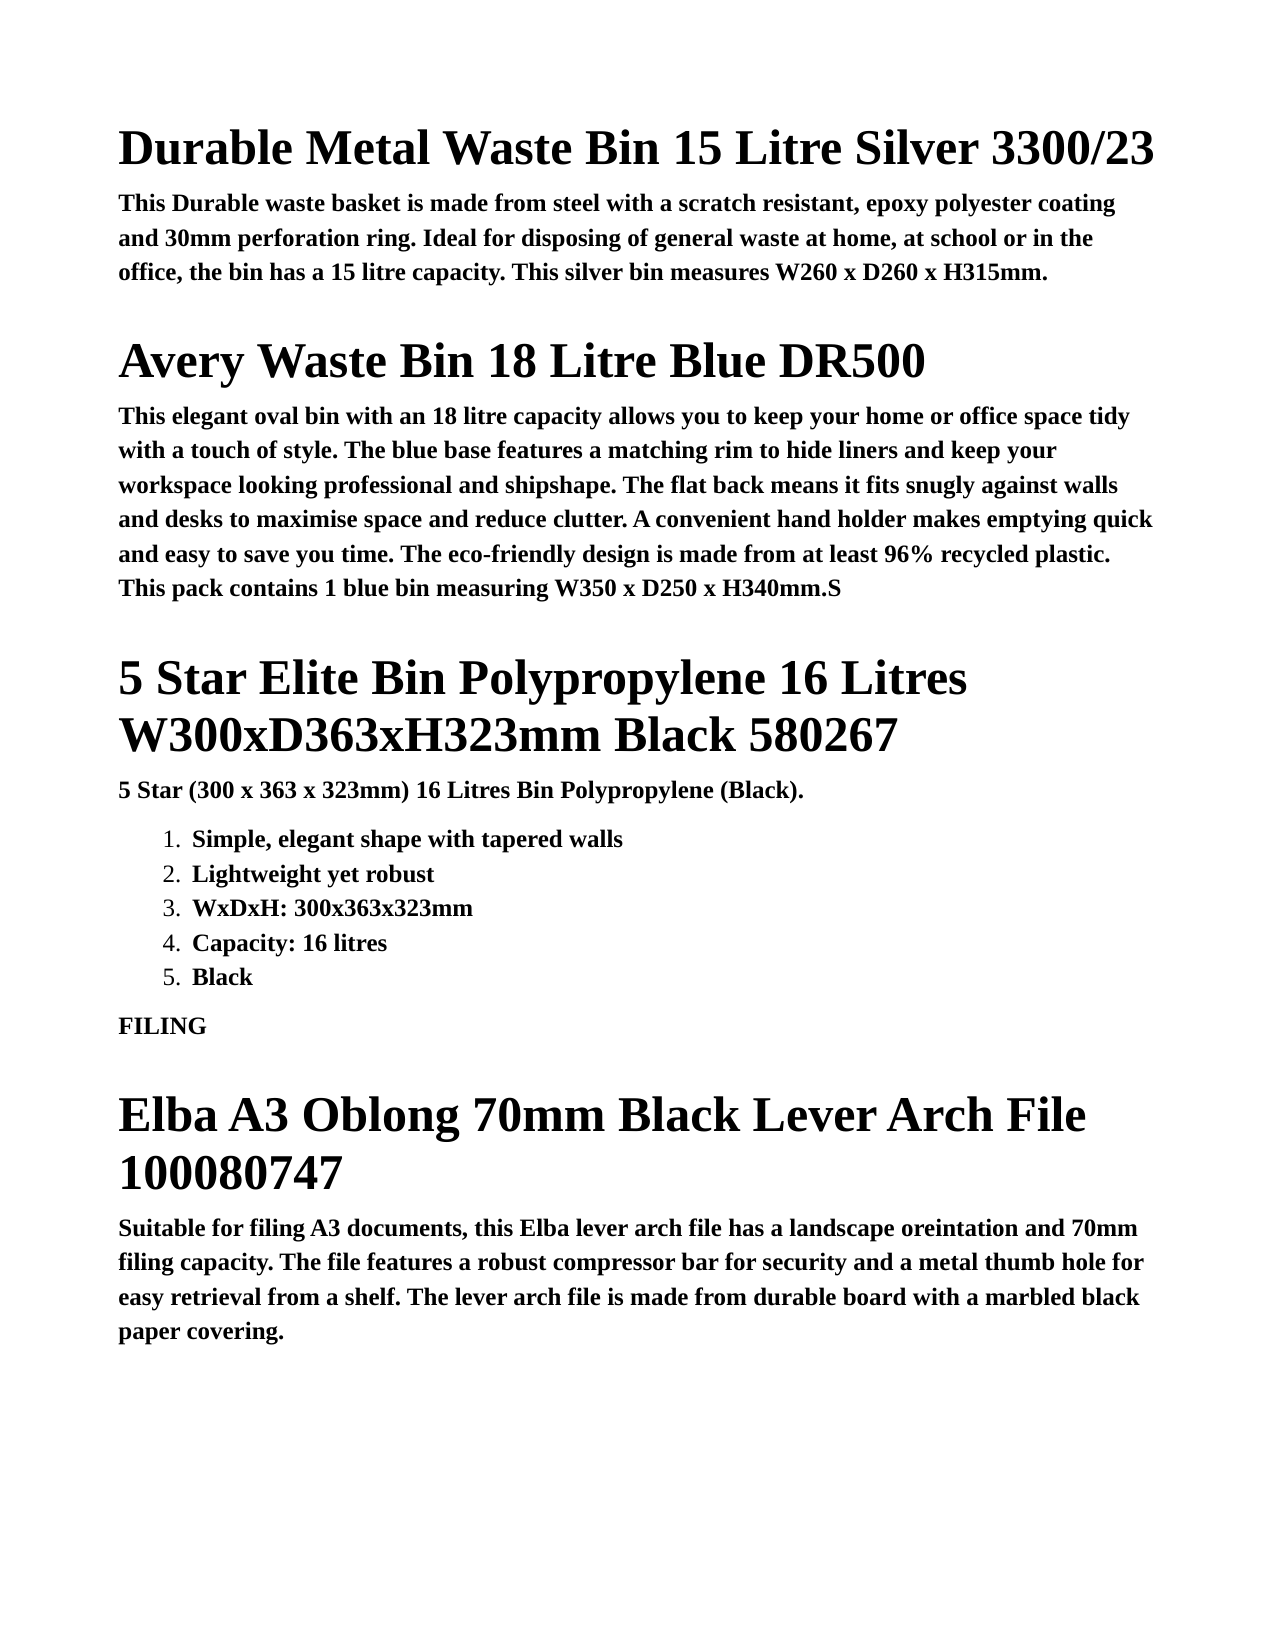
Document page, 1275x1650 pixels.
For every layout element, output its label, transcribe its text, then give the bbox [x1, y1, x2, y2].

text Suitable for filing A3 documents, this Elba lever arch file has a landscape oreintation and 70mm filing capacity. The file features a robust compressor bar for security and a metal thumb hole for easy retrieval from a shelf. The lever arch file is made from durable board with a marbled black paper covering. [118, 1213, 1157, 1345]
list WxDxH: 300x363x323mm [162, 893, 1157, 922]
text 5 Star (300 x 363 x 323mm) 16 Litres Bin Polypropylene (Black). [118, 775, 1157, 804]
list Capacity: 16 litres [162, 928, 1157, 956]
subtitle Elba A3 Oblong 70mm Black Lever Arch File 100080747 [118, 1085, 1157, 1200]
list Black [162, 962, 1157, 991]
text This elegant oval bin with an 18 litre capacity allows you to keep your home or office space tidy with a touch of style. The blue base features a matching rim to hide liners and keep your workspace looking professional and shipshape. The flat back means it fits snugly against walls and desks to maximise space and reduce clutter. A convenient hand holder makes emptying quick and easy to save you time. The eco-friendly design is made from at least 96% recycled plastic. This pack contains 1 blue bin measuring W350 x D250 x H340mm.S [118, 401, 1157, 602]
subtitle Avery Waste Bin 18 Litre Blue DR500 [118, 331, 1157, 389]
subtitle Durable Metal Waste Bin 15 Litre Silver 3300/23 [118, 118, 1157, 176]
list Lightweight yet robust [162, 859, 1157, 887]
text This Durable waste basket is made from steel with a scratch resistant, epoxy polyester coating and 30mm perforation ring. Ideal for disposing of general waste at home, at school or in the office, the bin has a 15 litre capacity. This silver bin measures W260 x D260 x H315mm. [118, 188, 1157, 286]
subtitle 5 Star Elite Bin Polypropylene 16 Litres W300xD363xH323mm Black 580267 [118, 648, 1157, 763]
text FILING [118, 1011, 1157, 1040]
list Simple, elegant shape with tapered walls [162, 824, 1157, 853]
